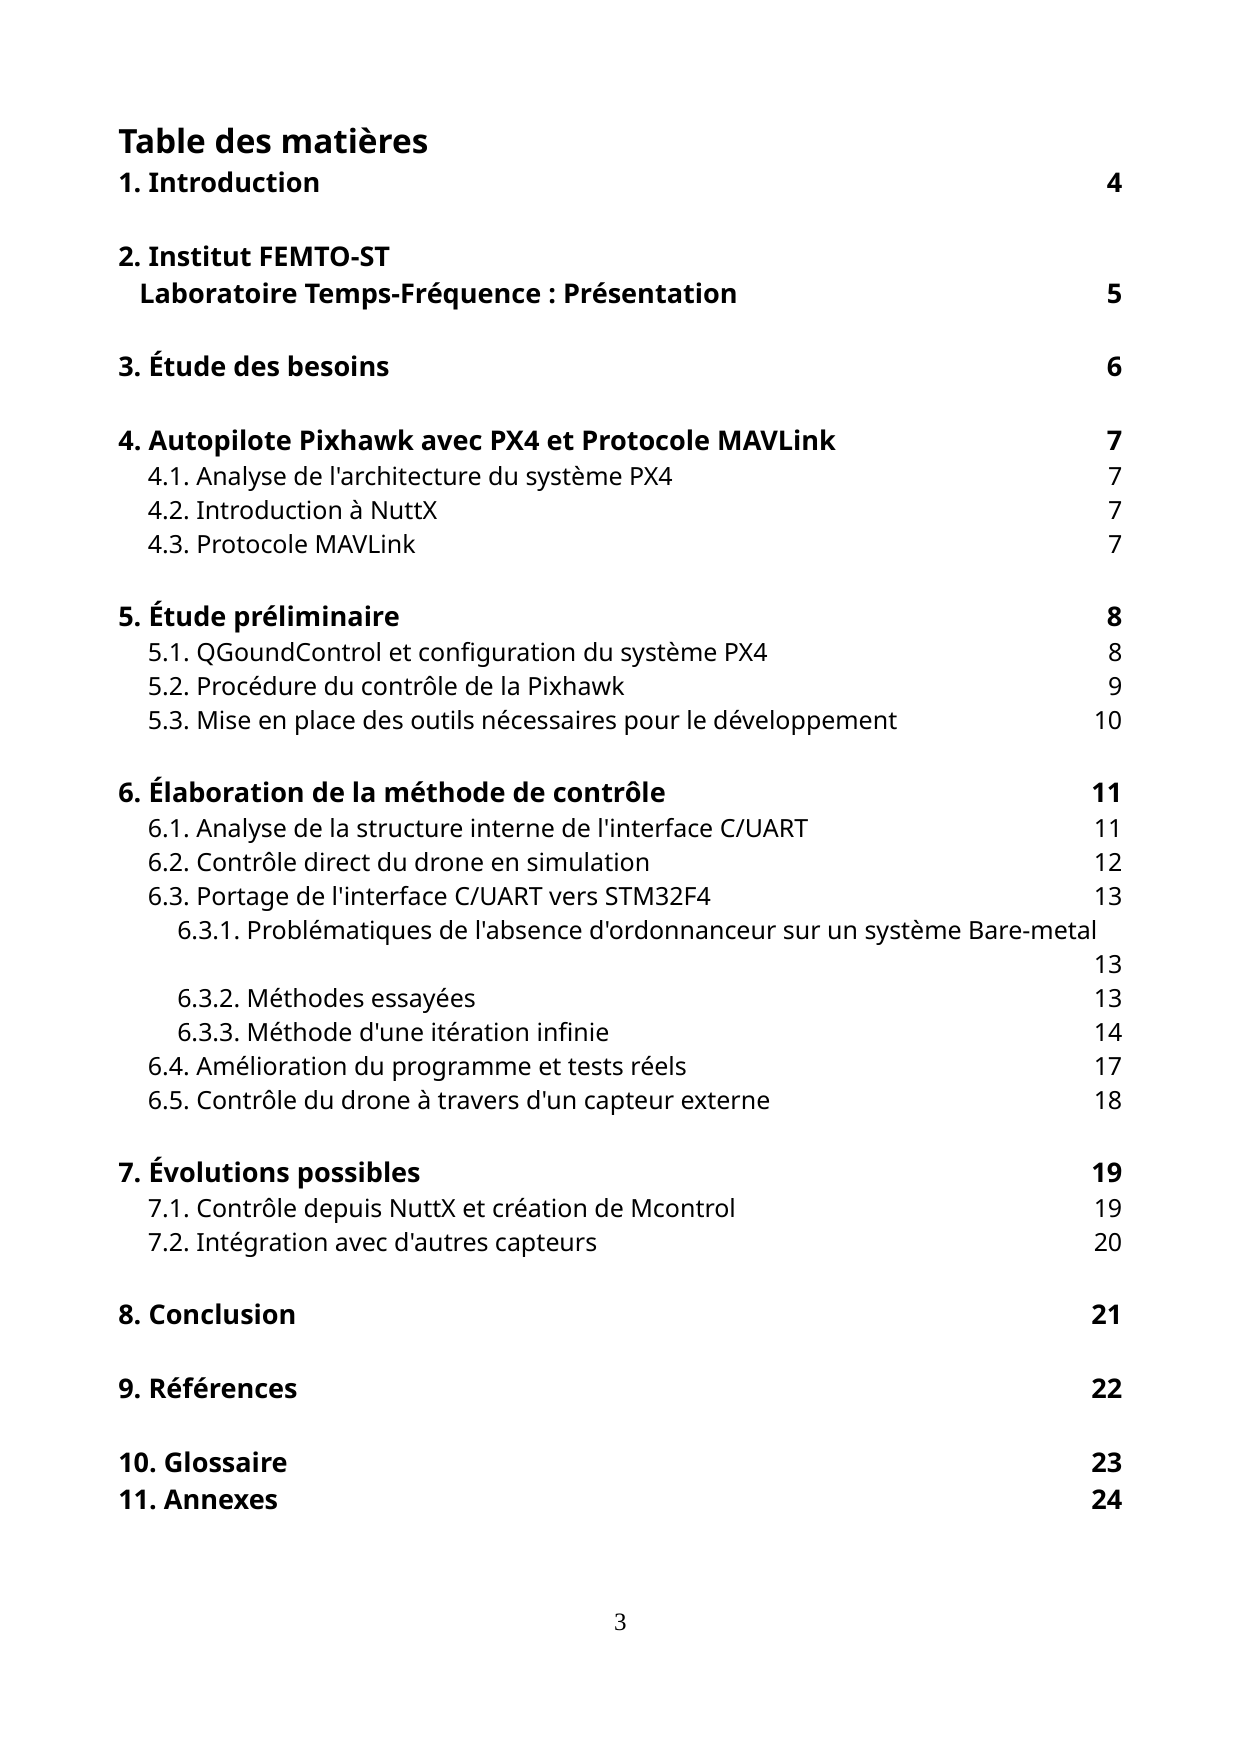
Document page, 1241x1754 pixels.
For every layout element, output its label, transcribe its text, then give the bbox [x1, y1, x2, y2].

text 6.3.2. Méthodes essayées 13 [177, 981, 1122, 1015]
text 5. Étude préliminaire 8 [118, 598, 1122, 634]
text 4. Autopilote Pixhawk avec PX4 et Protocole MAVLink 7 [118, 422, 1122, 458]
text 3. Étude des besoins 6 [118, 348, 1122, 385]
text 1. Introduction 4 [118, 163, 1122, 200]
text 6.1. Analyse de la structure interne de l'interface C/UART 11 [148, 810, 1122, 844]
text 10. Glossaire 23 [118, 1443, 1122, 1480]
text 6.3.1. Problématiques de l'absence d'ordonnanceur sur un système Bare-metal 13 [177, 913, 1122, 981]
text 6. Élaboration de la méthode de contrôle 11 [118, 773, 1122, 810]
subtitle Table des matières [118, 118, 1122, 163]
text 7.2. Intégration avec d'autres capteurs 20 [148, 1225, 1122, 1259]
text 5.3. Mise en place des outils nécessaires pour le développement 10 [148, 703, 1122, 737]
text 6.3. Portage de l'interface C/UART vers STM32F4 13 [148, 878, 1122, 913]
text 5.2. Procédure du contrôle de la Pixhawk 9 [148, 668, 1122, 703]
text 8. Conclusion 21 [118, 1296, 1122, 1333]
text 7. Évolutions possibles 19 [118, 1154, 1122, 1191]
text 4.3. Protocole MAVLink 7 [148, 527, 1122, 561]
text 4.2. Introduction à NuttX 7 [148, 493, 1122, 527]
text 6.3.3. Méthode d'une itération infinie 14 [177, 1015, 1122, 1049]
text 5.1. QGoundControl et configuration du système PX4 8 [148, 634, 1122, 668]
text 6.5. Contrôle du drone à travers d'un capteur externe 18 [148, 1083, 1122, 1117]
text 6.2. Contrôle direct du drone en simulation 12 [148, 844, 1122, 878]
text 11. Annexes 24 [118, 1480, 1122, 1517]
text 4.1. Analyse de l'architecture du système PX4 7 [148, 458, 1122, 493]
text 6.4. Amélioration du programme et tests réels 17 [148, 1049, 1122, 1083]
text 7.1. Contrôle depuis NuttX et création de Mcontrol 19 [148, 1191, 1122, 1225]
text 2. Institut FEMTO-ST Laboratoire Temps-Fréquence : Présentation 5 [118, 237, 1122, 311]
text 9. Références 22 [118, 1369, 1122, 1406]
